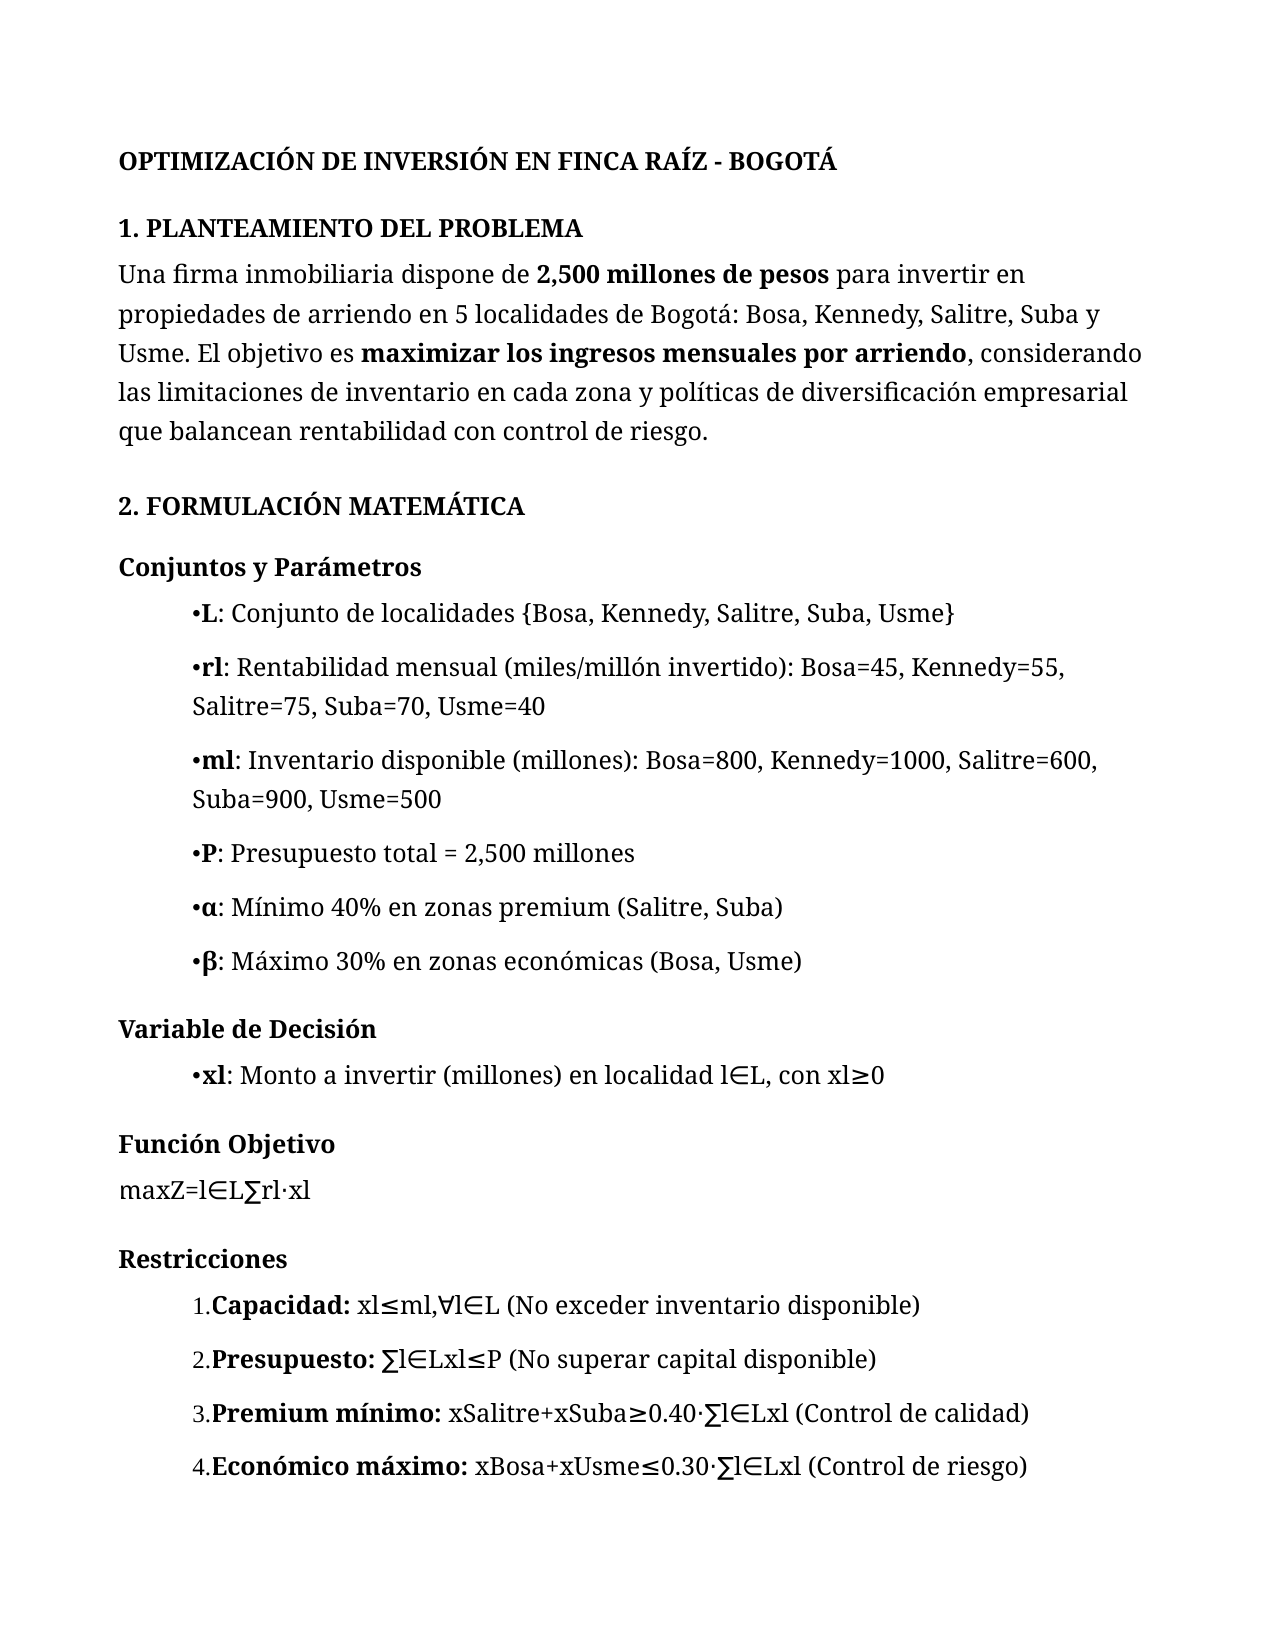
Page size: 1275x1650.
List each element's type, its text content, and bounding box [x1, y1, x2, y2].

list P: Presupuesto total = 2,500 millones [118, 836, 1157, 870]
list ml​: Inventario disponible (millones): Bosa=800, Kennedy=1000, Salitre=600, Suba=900, Usme=500 [118, 743, 1157, 816]
subtitle Conjuntos y Parámetros [118, 549, 1157, 583]
subtitle Restricciones [118, 1241, 1157, 1275]
subtitle 2. FORMULACIÓN MATEMÁTICA [118, 488, 1157, 522]
list α: Mínimo 40% en zonas premium (Salitre, Suba) [118, 889, 1157, 923]
subtitle OPTIMIZACIÓN DE INVERSIÓN EN FINCA RAÍZ - BOGOTÁ [118, 143, 1157, 177]
list Económico máximo: xBosa​+xUsme​≤0.30⋅∑l∈L​xl​ (Control de riesgo) [118, 1449, 1157, 1483]
list rl​: Rentabilidad mensual (miles/millón invertido): Bosa=45, Kennedy=55, Salitre=75, Suba=70, Usme=40 [118, 650, 1157, 723]
list β: Máximo 30% en zonas económicas (Bosa, Usme) [118, 943, 1157, 977]
text maxZ=l∈L∑​rl​⋅xl​ [118, 1173, 1157, 1207]
subtitle 1. PLANTEAMIENTO DEL PROBLEMA [118, 211, 1157, 244]
list xl​: Monto a invertir (millones) en localidad l∈L, con xl​≥0 [118, 1058, 1157, 1092]
list Presupuesto: ∑l∈L​xl​≤P (No superar capital disponible) [118, 1342, 1157, 1376]
list Premium mínimo: xSalitre​+xSuba​≥0.40⋅∑l∈L​xl​ (Control de calidad) [118, 1395, 1157, 1429]
subtitle Función Objetivo [118, 1126, 1157, 1160]
text Una firma inmobiliaria dispone de 2,500 millones de pesos para invertir en propiedades de arriendo en 5 localidades de Bogotá: Bosa, Kennedy, Salitre, Suba y Usme. El objetivo es maximizar los ingresos mensuales por arriendo, considerando las limitaciones de inventario en cada zona y políticas de diversificación empresarial que balancean rentabilidad con control de riesgo. [118, 257, 1157, 448]
subtitle Variable de Decisión [118, 1011, 1157, 1046]
list L: Conjunto de localidades {Bosa, Kennedy, Salitre, Suba, Usme} [118, 596, 1157, 630]
list Capacidad: xl​≤ml​,∀l∈L (No exceder inventario disponible) [118, 1288, 1157, 1322]
